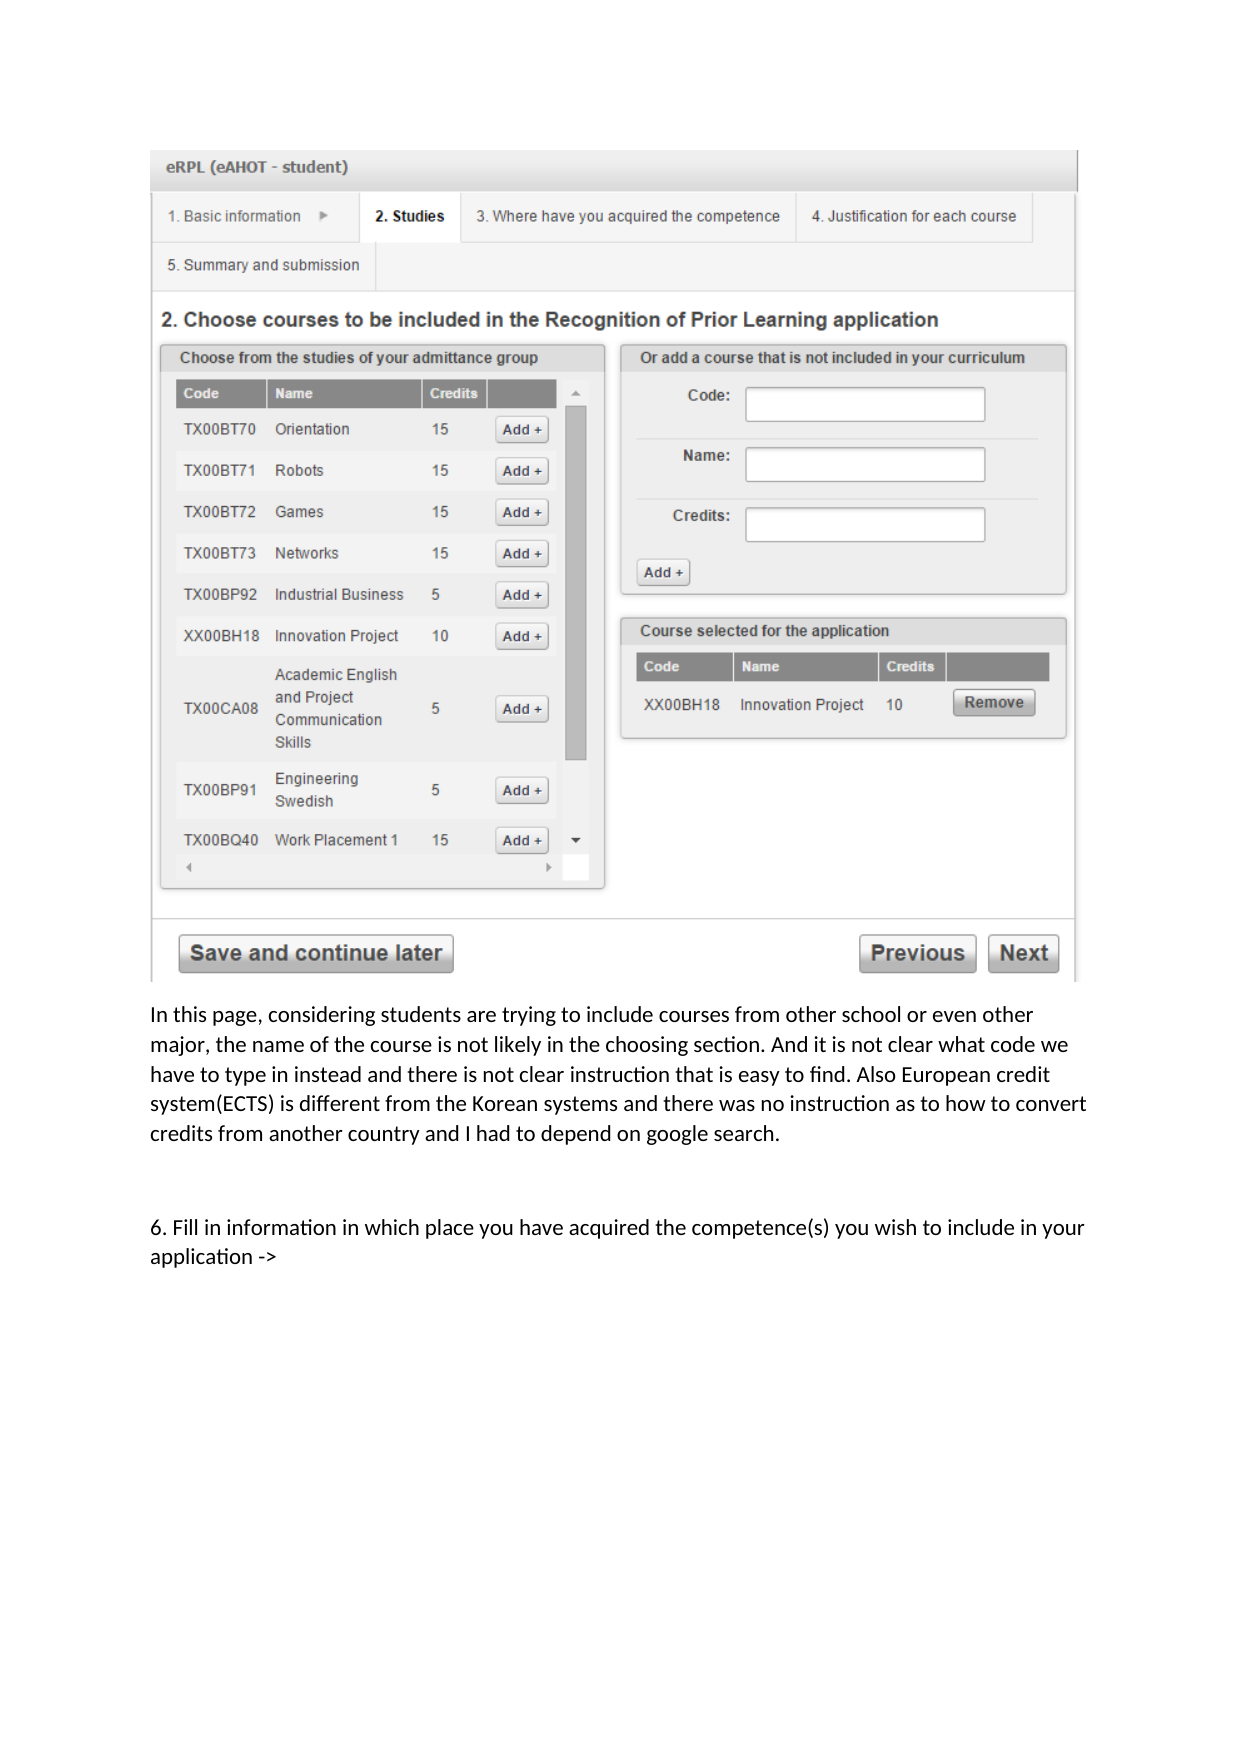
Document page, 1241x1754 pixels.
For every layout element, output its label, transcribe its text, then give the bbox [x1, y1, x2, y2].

text In this page, considering students are trying to include courses from other school or even other major, the name of the course is not likely in the choosing section. And it is not clear what code we have to type in instead and there is not clear instruction that is easy to find. Also European credit system(ECTS) is different from the Korean systems and there was no instruction as to how to convert credits from another country and I had to depend on google search. [150, 1000, 1090, 1147]
text 6. Fill in information in which place you have acquired the competence(s) you wish to include in your application -> [150, 1213, 1090, 1271]
